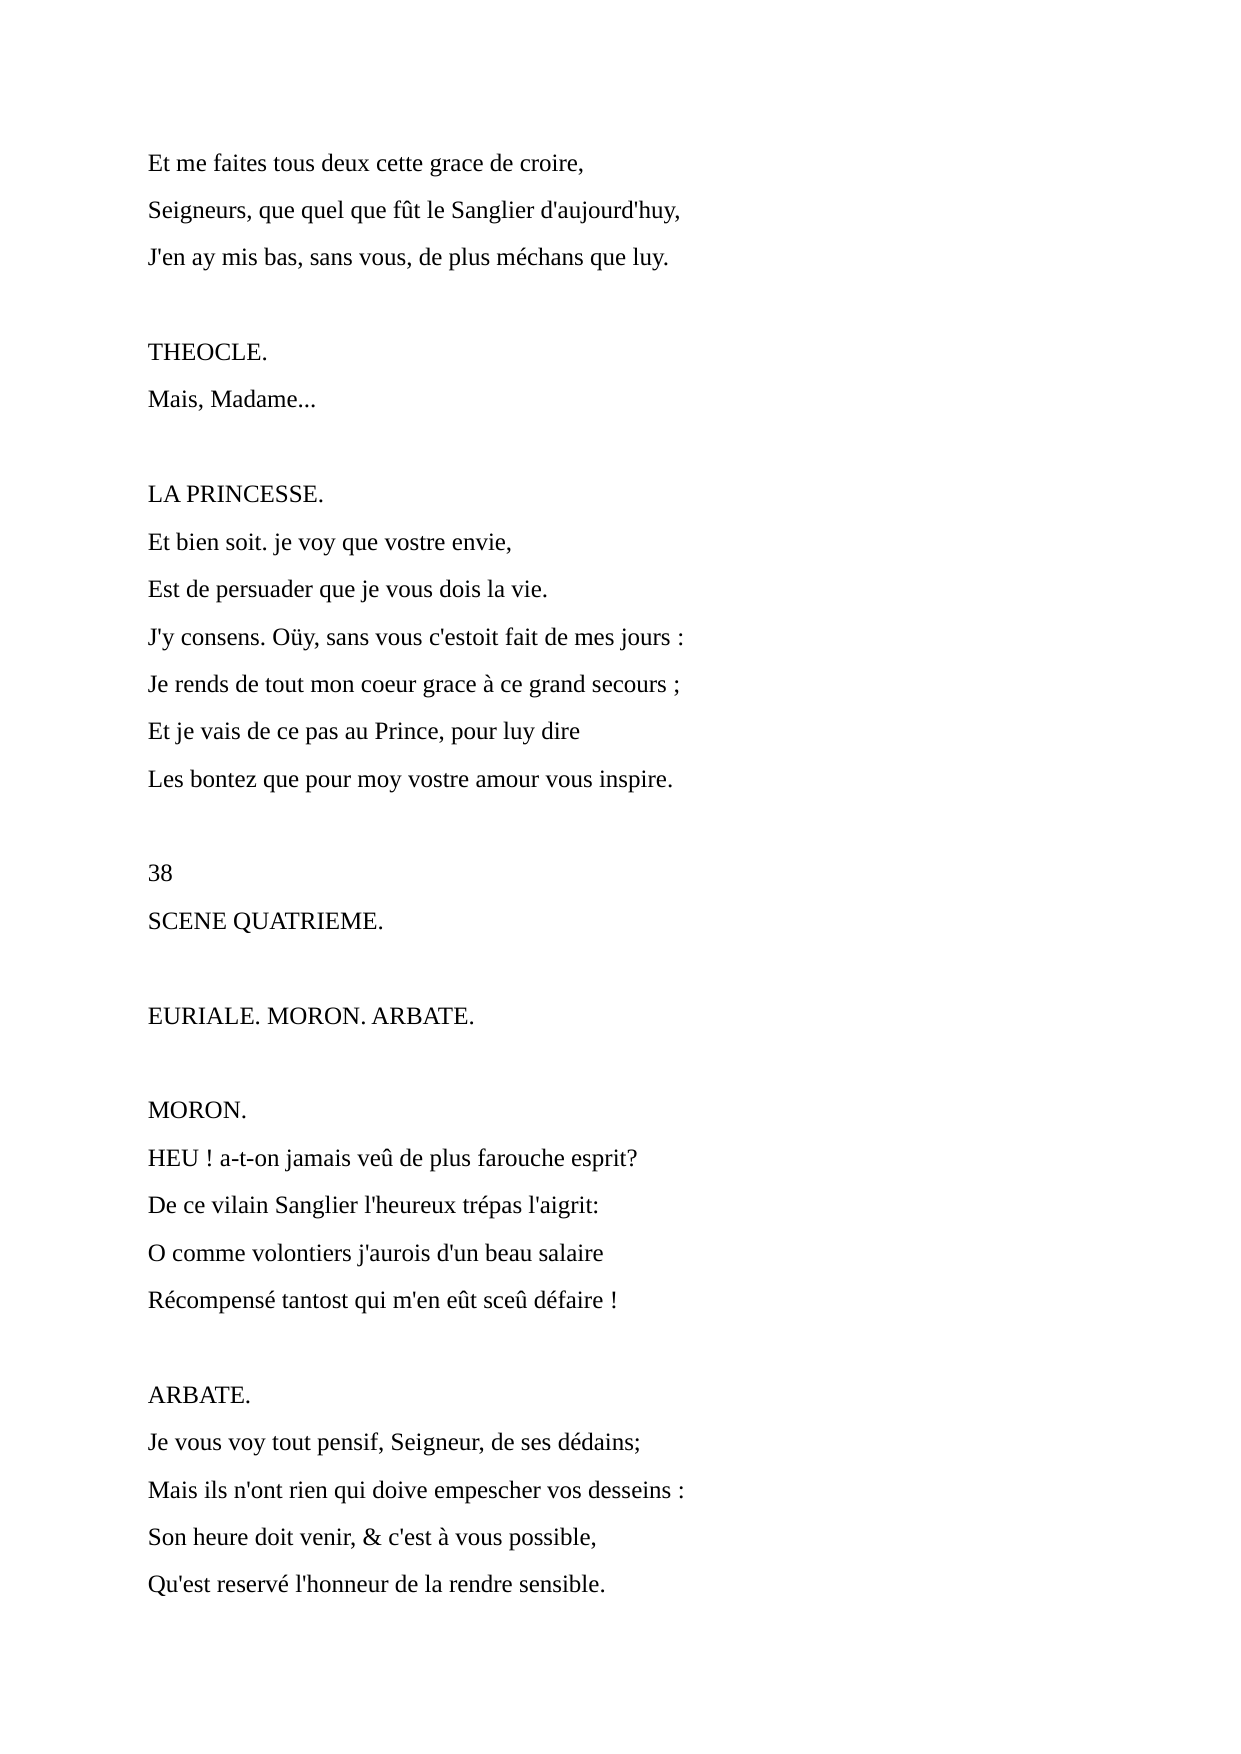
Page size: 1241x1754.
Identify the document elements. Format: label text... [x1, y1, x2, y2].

text Et me faites tous deux cette grace de croire, [148, 148, 1093, 176]
text MORON. [148, 1096, 1093, 1124]
text Et je vais de ce pas au Prince, pour luy dire [148, 716, 1093, 745]
text Je vous voy tout pensif, Seigneur, de ses dédains; [148, 1427, 1093, 1456]
text Seigneurs, que quel que fût le Sanglier d'aujourd'huy, [148, 195, 1093, 224]
text Je rends de tout mon coeur grace à ce grand secours ; [148, 669, 1093, 698]
text 38 [148, 858, 1093, 887]
text ARBATE. [148, 1380, 1093, 1409]
text THEOCLE. [148, 337, 1093, 366]
text Mais ils n'ont rien qui doive empescher vos desseins : [148, 1475, 1093, 1503]
text J'en ay mis bas, sans vous, de plus méchans que luy. [148, 242, 1093, 271]
text Mais, Madame... [148, 384, 1093, 413]
text J'y consens. Oüy, sans vous c'estoit fait de mes jours : [148, 622, 1093, 650]
text Est de persuader que je vous dois la vie. [148, 574, 1093, 603]
text Qu'est reservé l'honneur de la rendre sensible. [148, 1569, 1093, 1598]
text De ce vilain Sanglier l'heureux trépas l'aigrit: [148, 1190, 1093, 1219]
text Les bontez que pour moy vostre amour vous inspire. [148, 764, 1093, 792]
text Son heure doit venir, & c'est à vous possible, [148, 1522, 1093, 1551]
text Et bien soit. je voy que vostre envie, [148, 527, 1093, 556]
text Récompensé tantost qui m'en eût sceû défaire ! [148, 1285, 1093, 1314]
text O comme volontiers j'aurois d'un beau salaire [148, 1238, 1093, 1266]
text LA PRINCESSE. [148, 479, 1093, 508]
text EURIALE. MORON. ARBATE. [148, 1001, 1093, 1029]
text HEU ! a-t-on jamais veû de plus farouche esprit? [148, 1143, 1093, 1172]
text SCENE QUATRIEME. [148, 906, 1093, 935]
